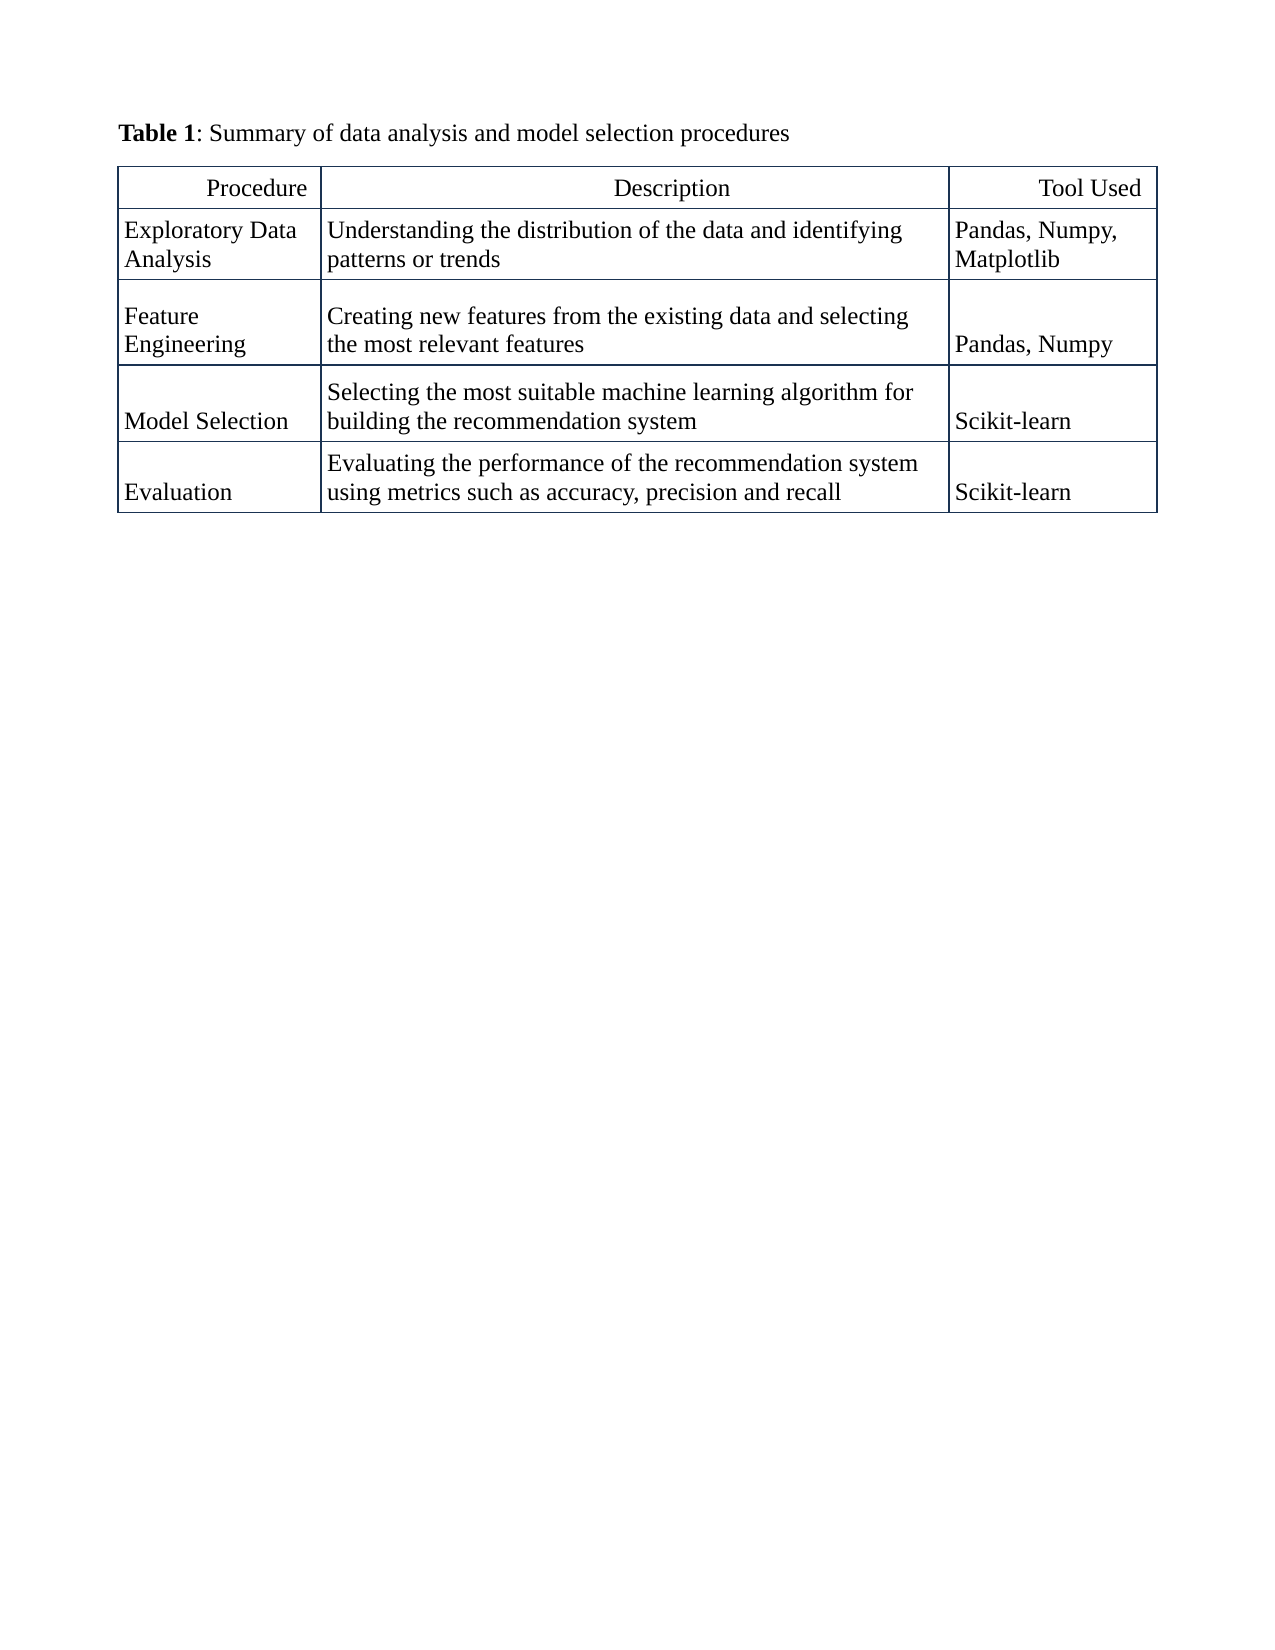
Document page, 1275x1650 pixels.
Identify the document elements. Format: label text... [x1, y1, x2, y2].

table_cell Feature Engineering [119, 280, 320, 364]
table_header Procedure [119, 167, 320, 208]
table_cell Model Selection [119, 366, 320, 441]
table_cell Evaluating the performance of the recommendation system using metrics such as accuracy, precision and recall [322, 442, 948, 511]
table_cell Selecting the most suitable machine learning algorithm for building the recommendation system [322, 366, 948, 441]
text Table 1: Summary of data analysis and model selection procedures [118, 118, 1157, 147]
table_cell Exploratory Data Analysis [119, 209, 320, 278]
table_cell Creating new features from the existing data and selecting the most relevant features [322, 280, 948, 364]
table_cell Pandas, Numpy, Matplotlib [950, 209, 1156, 278]
table_header Description [322, 167, 948, 208]
table_cell Evaluation [119, 442, 320, 511]
table_cell Understanding the distribution of the data and identifying patterns or trends [322, 209, 948, 278]
table_cell Pandas, Numpy [950, 280, 1156, 364]
table_cell Scikit-learn [950, 442, 1156, 511]
table_header Tool Used [950, 167, 1156, 208]
table_cell Scikit-learn [950, 366, 1156, 441]
